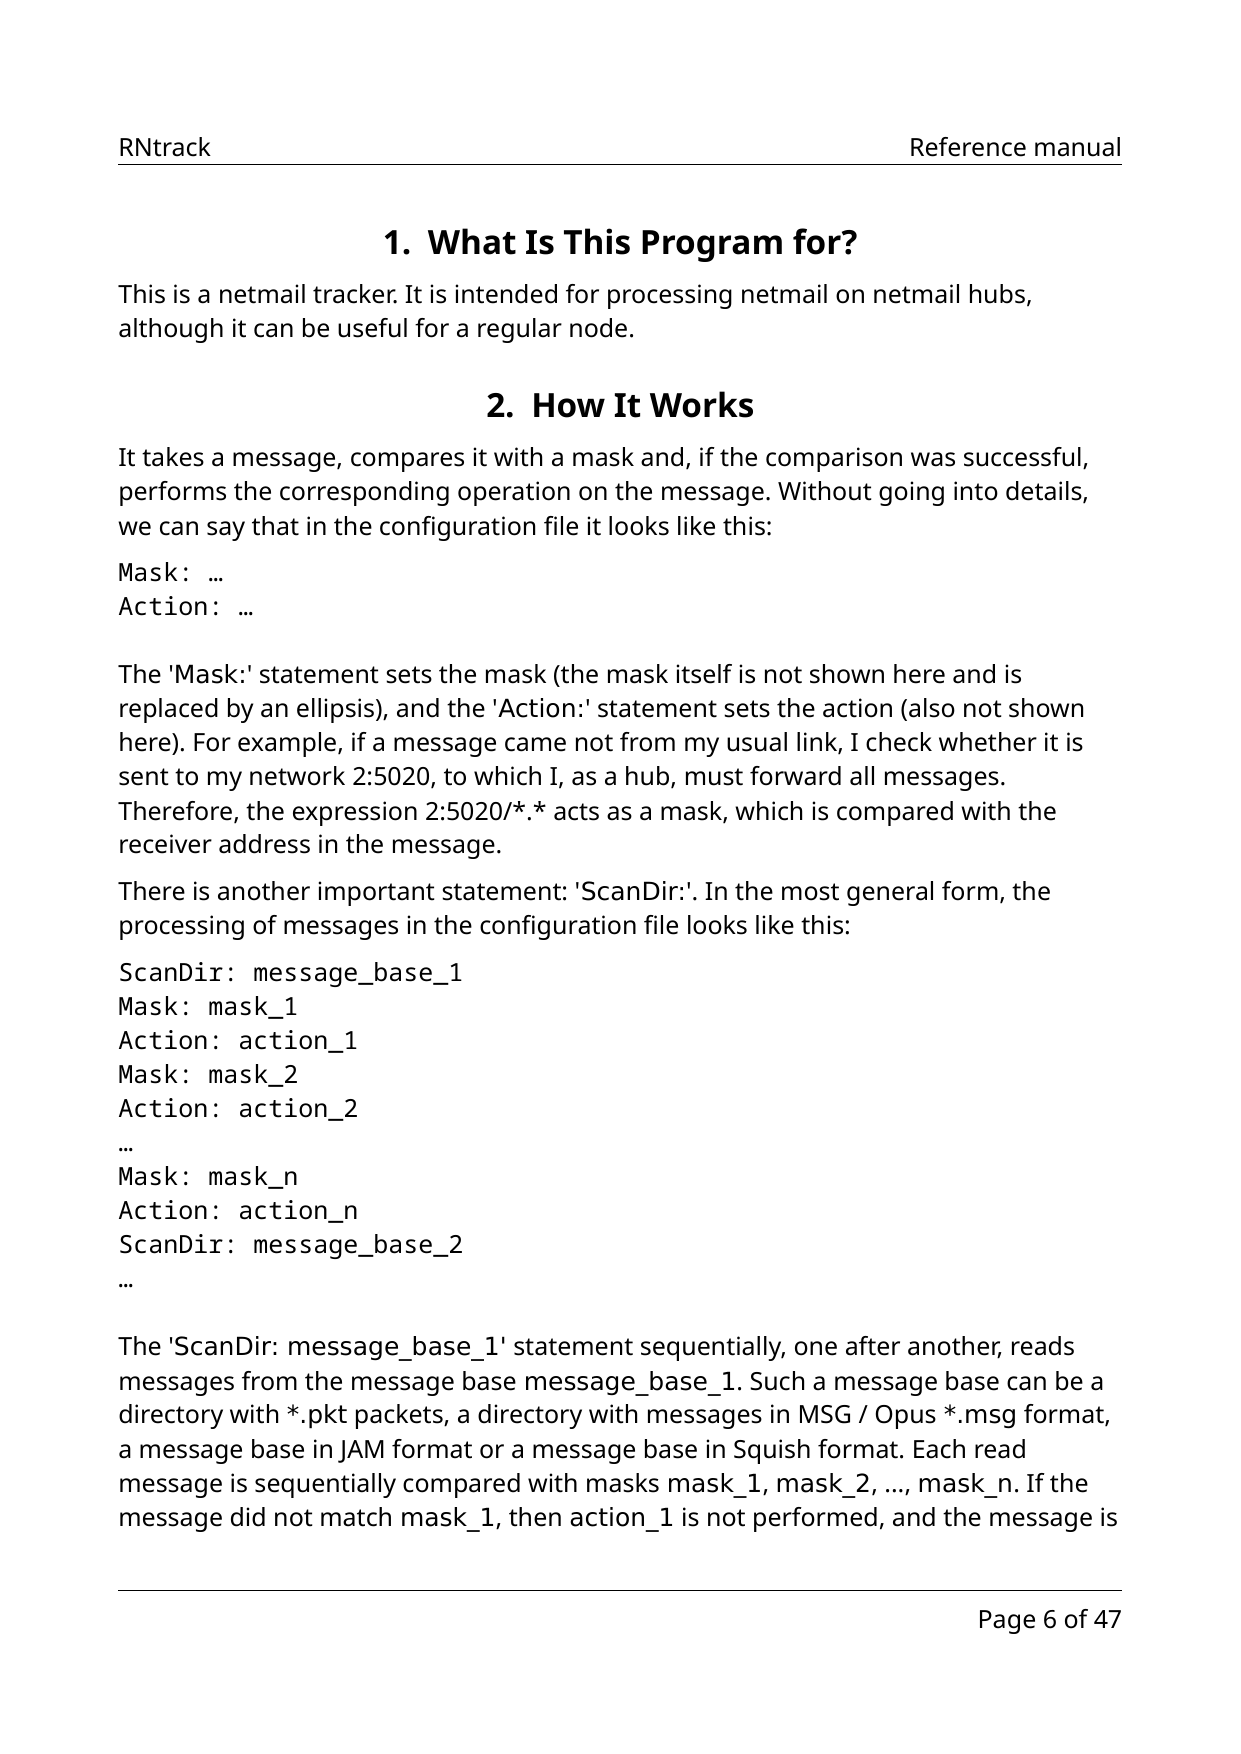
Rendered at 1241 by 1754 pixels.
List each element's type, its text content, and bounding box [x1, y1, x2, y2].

text The 'ScanDir: message_base_1' statement sequentially, one after another, reads messages from the message base message_base_1. Such a message base can be a directory with *.pkt packets, a directory with messages in MSG / Opus *.msg format, a message base in JAM format or a message base in Squish format. Each read message is sequentially compared with masks mask_1, mask_2, ..., mask_n. If the message did not match mask_1, then action_1 is not performed, and the message is [118, 1329, 1122, 1533]
text Mask: … Action: … [118, 555, 1122, 623]
subtitle What Is This Program for? [118, 218, 1122, 264]
text ScanDir: message_base_1 Mask: mask_1 Action: action_1 Mask: mask_2 Action: action_2 … Mask: mask_n Action: action_n ScanDir: message_base_2 … [118, 954, 1122, 1295]
subtitle How It Works [118, 382, 1122, 427]
text There is another important statement: 'ScanDir:'. In the most general form, the processing of messages in the configuration file looks like this: [118, 874, 1122, 942]
text This is a netmail tracker. It is intended for processing netmail on netmail hubs, although it can be useful for a regular node. [118, 276, 1122, 344]
text The 'Mask:' statement sets the mask (the mask itself is not shown here and is replaced by an ellipsis), and the 'Action:' statement sets the action (also not shown here). For example, if a message came not from my usual link, I check whether it is sent to my network 2:5020, to which I, as a hub, must forward all messages. Therefore, the expression 2:5020/*.* acts as a mask, which is compared with the receiver address in the message. [118, 657, 1122, 861]
text It takes a message, compares it with a mask and, if the comparison was successful, performs the corresponding operation on the message. Without going into details, we can say that in the configuration file it looks like this: [118, 440, 1122, 542]
